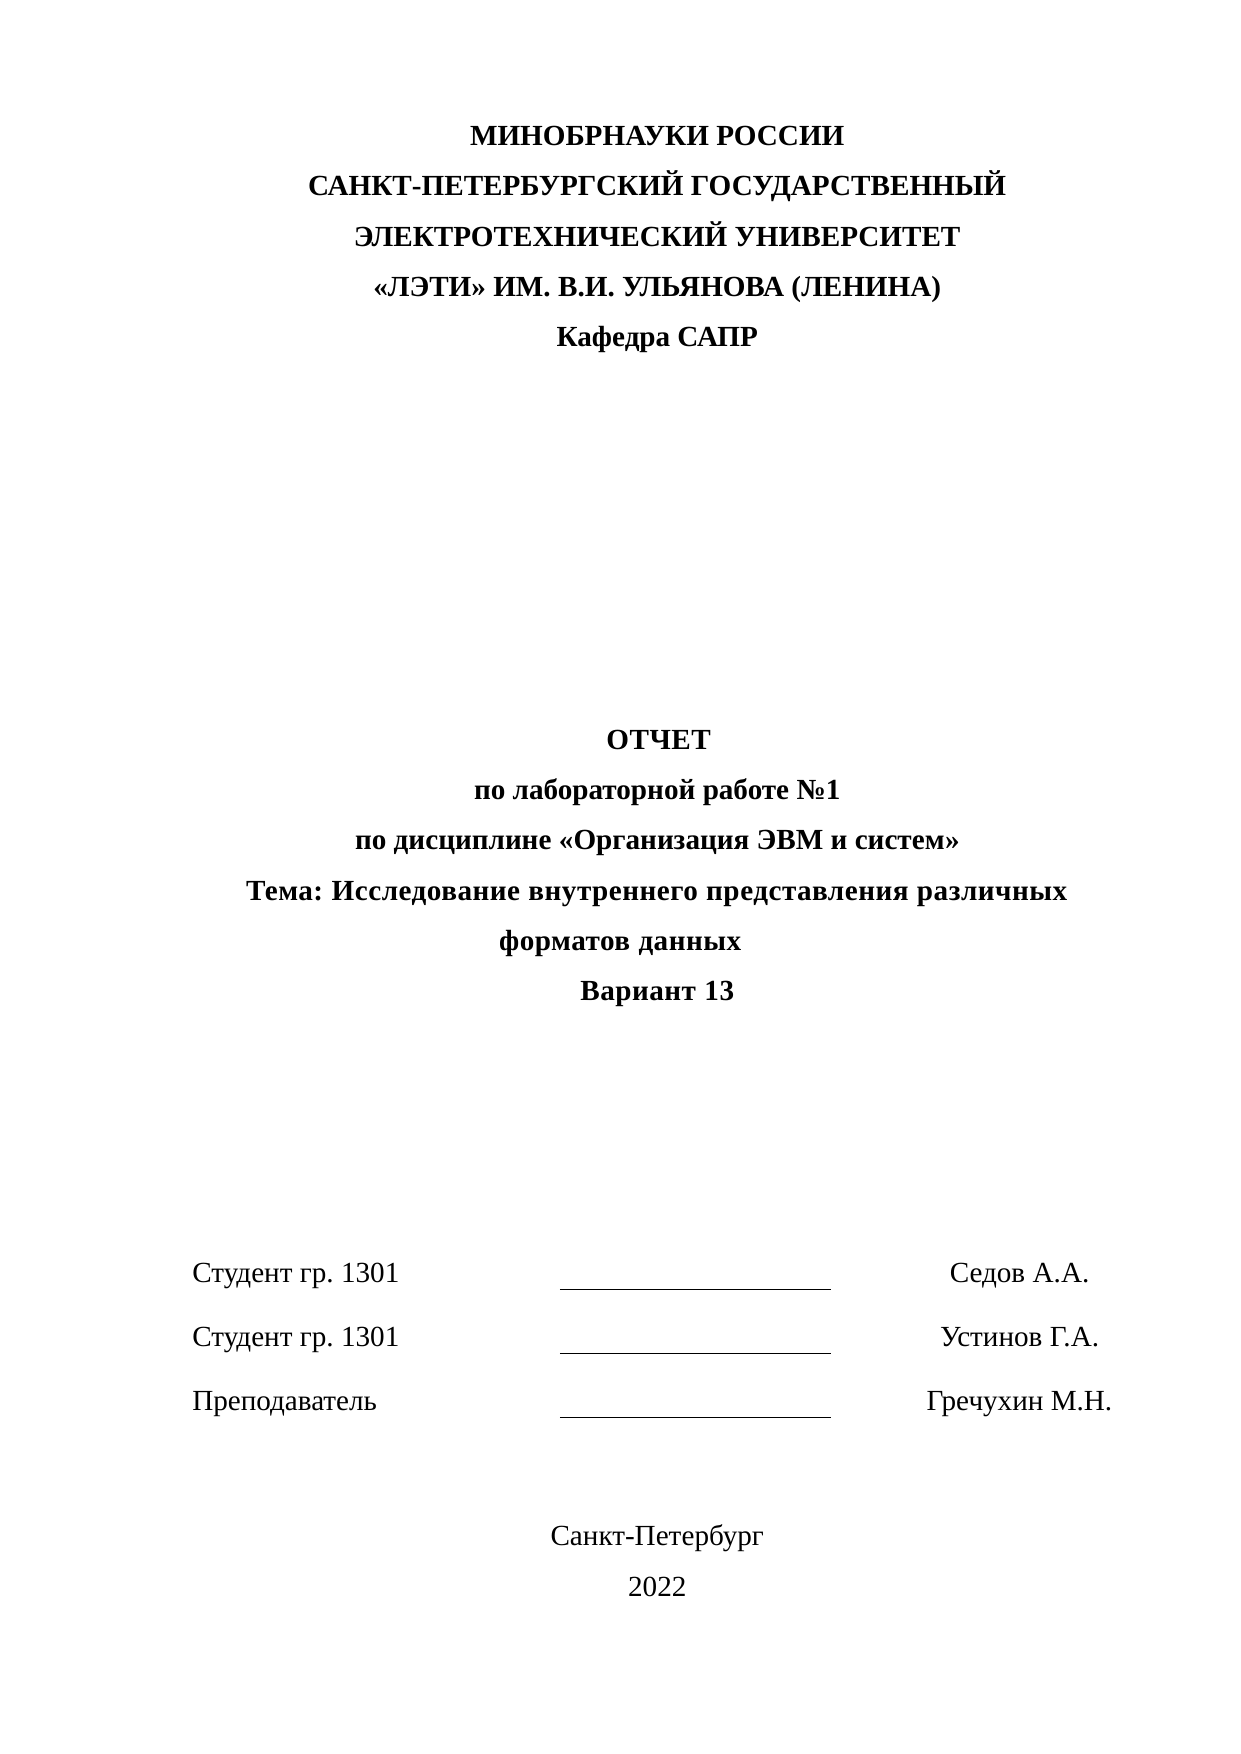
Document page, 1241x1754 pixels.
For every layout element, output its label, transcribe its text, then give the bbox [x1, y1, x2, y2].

table_cell [560, 1290, 831, 1353]
text Кафедра САПР [118, 319, 1122, 353]
text Санкт-Петербург [118, 1518, 1122, 1552]
text отчет [118, 722, 1122, 755]
table_header Студент гр. 1301 [107, 1225, 560, 1289]
table_header Седов А.А. [831, 1225, 1133, 1289]
table_cell Студент гр. 1301 [107, 1289, 560, 1353]
text по дисциплине «Организация ЭВМ и систем» [118, 822, 1122, 856]
text МИНОБРНАУКИ РОССИИ [118, 118, 1122, 152]
table_cell Преподаватель [107, 1353, 560, 1417]
text Санкт-Петербургский государственный [118, 168, 1122, 202]
text Вариант 13 [118, 973, 1122, 1007]
table_cell Устинов Г.А. [831, 1289, 1133, 1353]
text «ЛЭТИ» им. В.И. Ульянова (Ленина) [118, 269, 1122, 303]
text 2022 [118, 1569, 1122, 1602]
table_header [560, 1225, 831, 1289]
text Тема: Исследование внутреннего представления различных форматов данных [118, 873, 1122, 957]
table_cell Гречухин М.Н. [831, 1353, 1133, 1417]
text по лабораторной работе №1 [118, 772, 1122, 806]
table_cell [560, 1354, 831, 1417]
text электротехнический университет [118, 219, 1122, 252]
